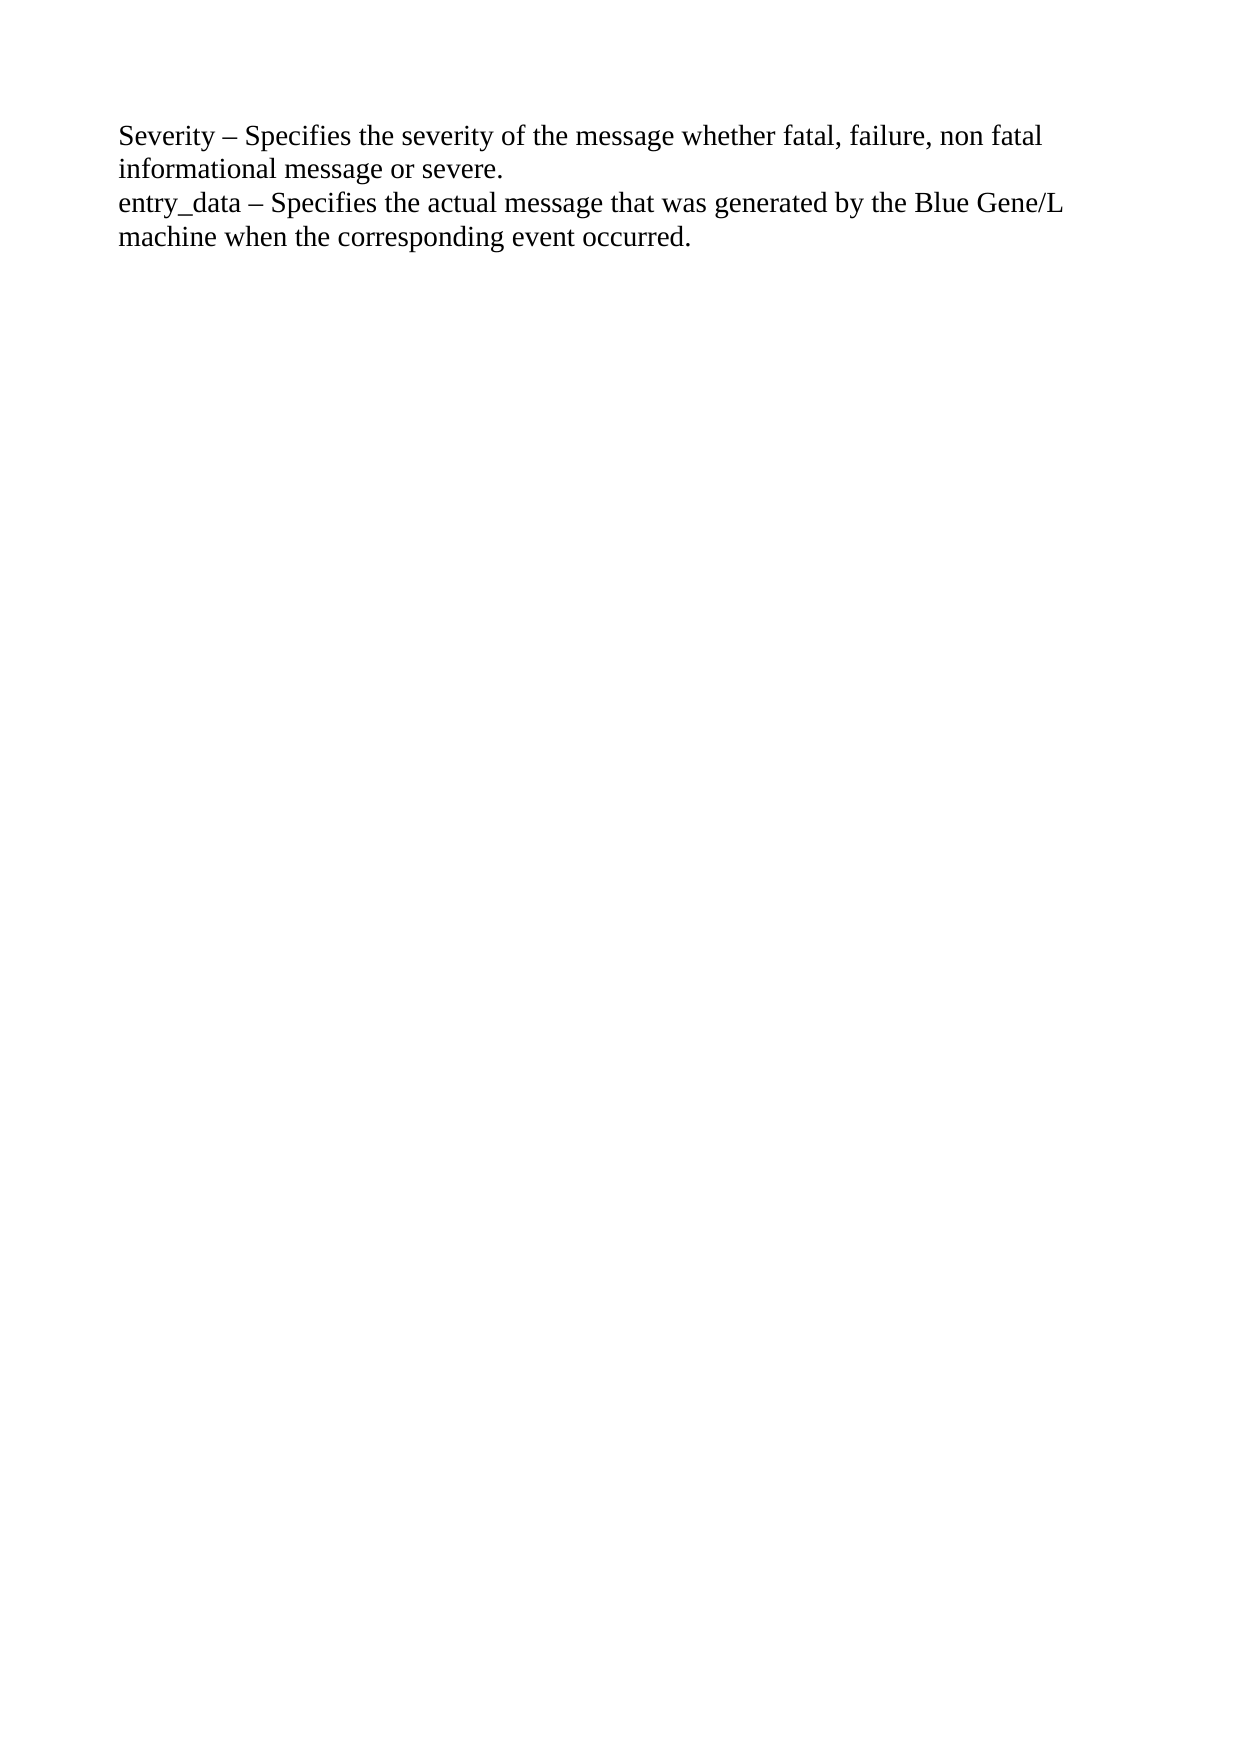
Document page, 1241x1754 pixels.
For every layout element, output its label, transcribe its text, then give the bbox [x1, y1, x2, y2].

text entry_data – Specifies the actual message that was generated by the Blue Gene/L machine when the corresponding event occurred. [118, 185, 1122, 252]
text Severity – Specifies the severity of the message whether fatal, failure, non fatal informational message or severe. [118, 118, 1122, 185]
